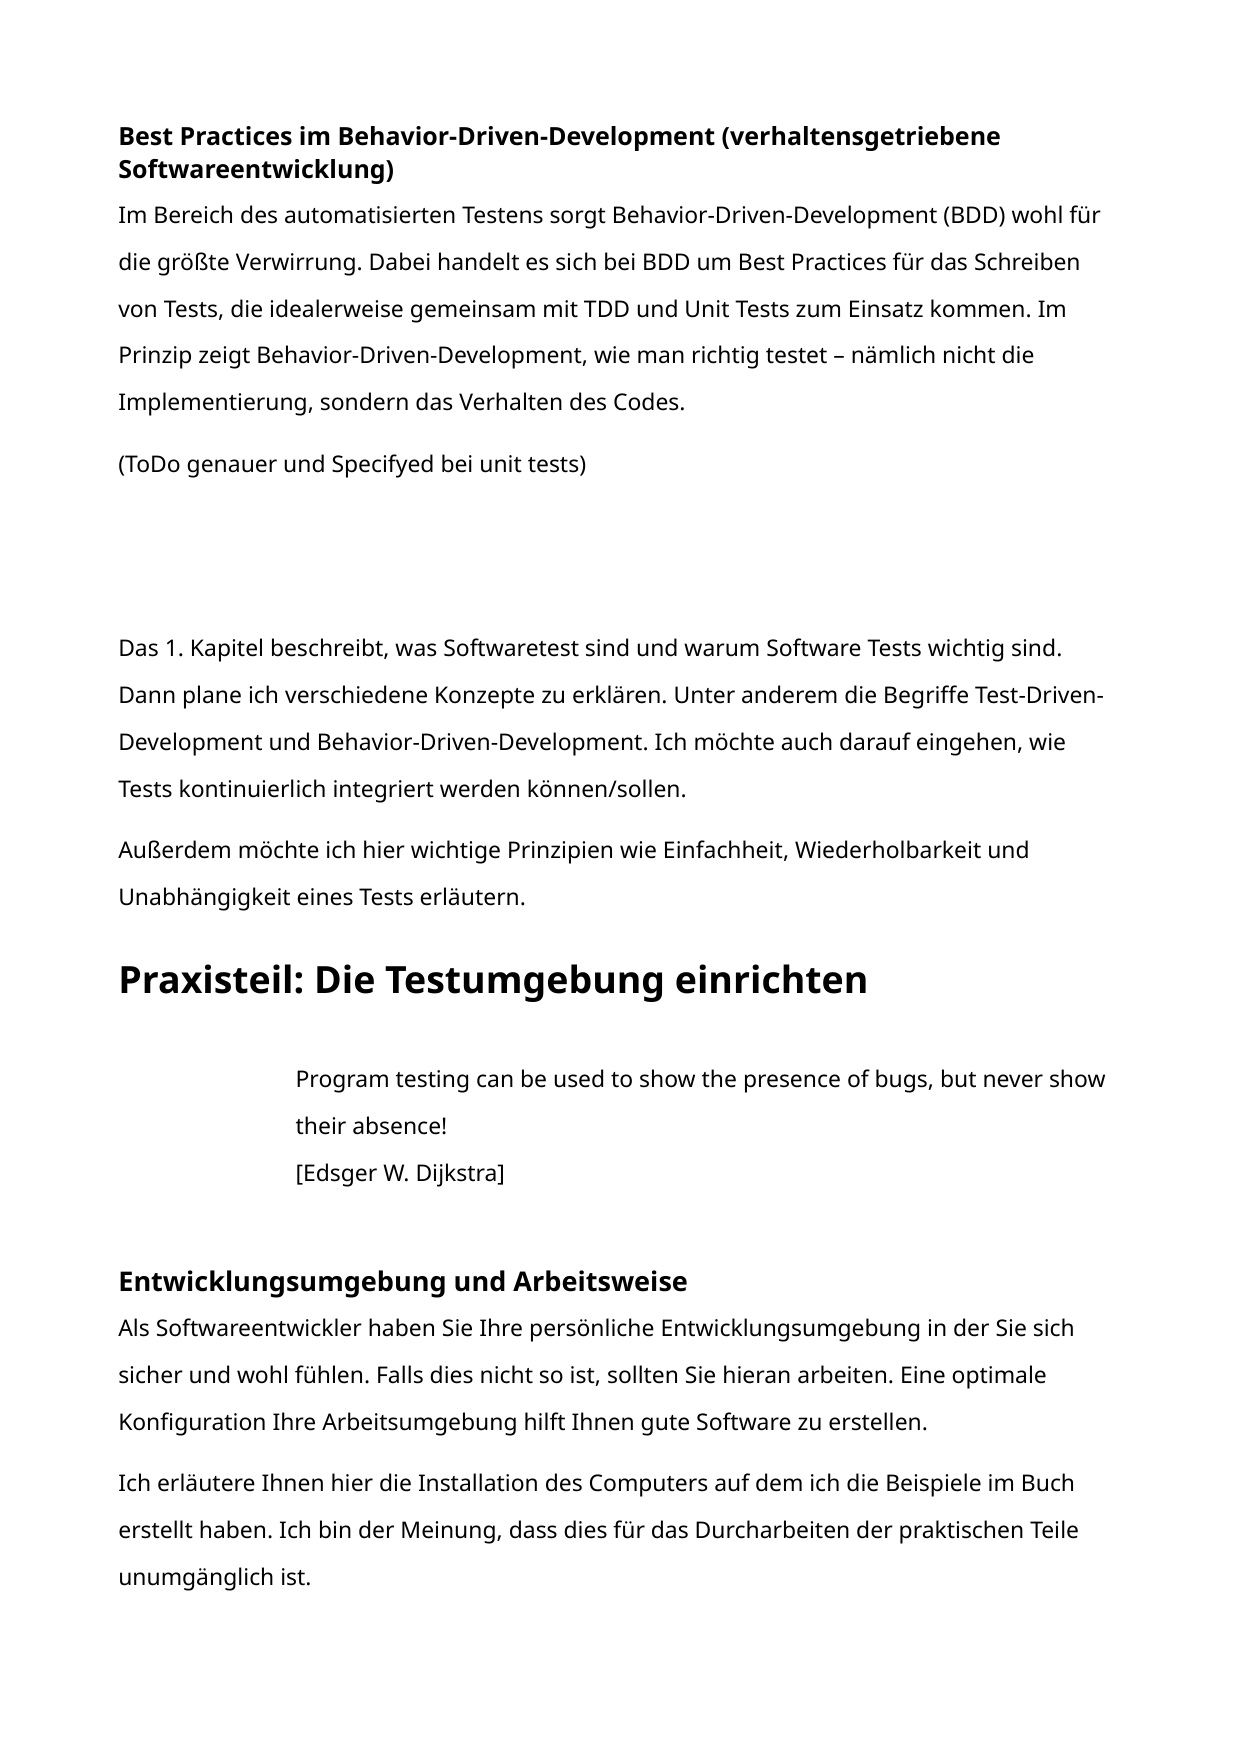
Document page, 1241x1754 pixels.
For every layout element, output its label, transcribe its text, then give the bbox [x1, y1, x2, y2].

text Das 1. Kapitel beschreibt, was Softwaretest sind und warum Software Tests wichtig sind. Dann plane ich verschiedene Konzepte zu erklären. Unter anderem die Begriffe Test-Driven-Development und Behavior-Driven-Development. Ich möchte auch darauf eingehen, wie Tests kontinuierlich integriert werden können/sollen. [118, 632, 1122, 804]
subtitle Best Practices im Behavior-Driven-Development (verhaltensgetriebene Softwareentwicklung) [118, 118, 1122, 186]
text (ToDo genauer und Specifyed bei unit tests) [118, 448, 1122, 479]
subtitle Entwicklungsumgebung und Arbeitsweise [118, 1263, 1122, 1299]
text Als Softwareentwickler haben Sie Ihre persönliche Entwicklungsumgebung in der Sie sich sicher und wohl fühlen. Falls dies nicht so ist, sollten Sie hieran arbeiten. Eine optimale Konfiguration Ihre Arbeitsumgebung hilft Ihnen gute Software zu erstellen. [118, 1312, 1122, 1437]
text Im Bereich des automatisierten Testens sorgt Behavior-Driven-Development (BDD) wohl für die größte Verwirrung. Dabei handelt es sich bei BDD um Best Practices für das Schreiben von Tests, die idealerweise gemeinsam mit TDD und Unit Tests zum Einsatz kommen. Im Prinzip zeigt Behavior-Driven-Development, wie man richtig testet – nämlich nicht die Implementierung, sondern das Verhalten des Codes. [118, 199, 1122, 417]
text Außerdem möchte ich hier wichtige Prinzipien wie Einfachheit, Wiederholbarkeit und Unabhängigkeit eines Tests erläutern. [118, 834, 1122, 912]
text Program testing can be used to show the presence of bugs, but never show their absence! [Edsger W. Dijkstra] [295, 1063, 1122, 1188]
text Ich erläutere Ihnen hier die Installation des Computers auf dem ich die Beispiele im Buch erstellt haben. Ich bin der Meinung, dass dies für das Durcharbeiten der praktischen Teile unumgänglich ist. [118, 1467, 1122, 1592]
subtitle Praxisteil: Die Testumgebung einrichten [118, 953, 1122, 1004]
